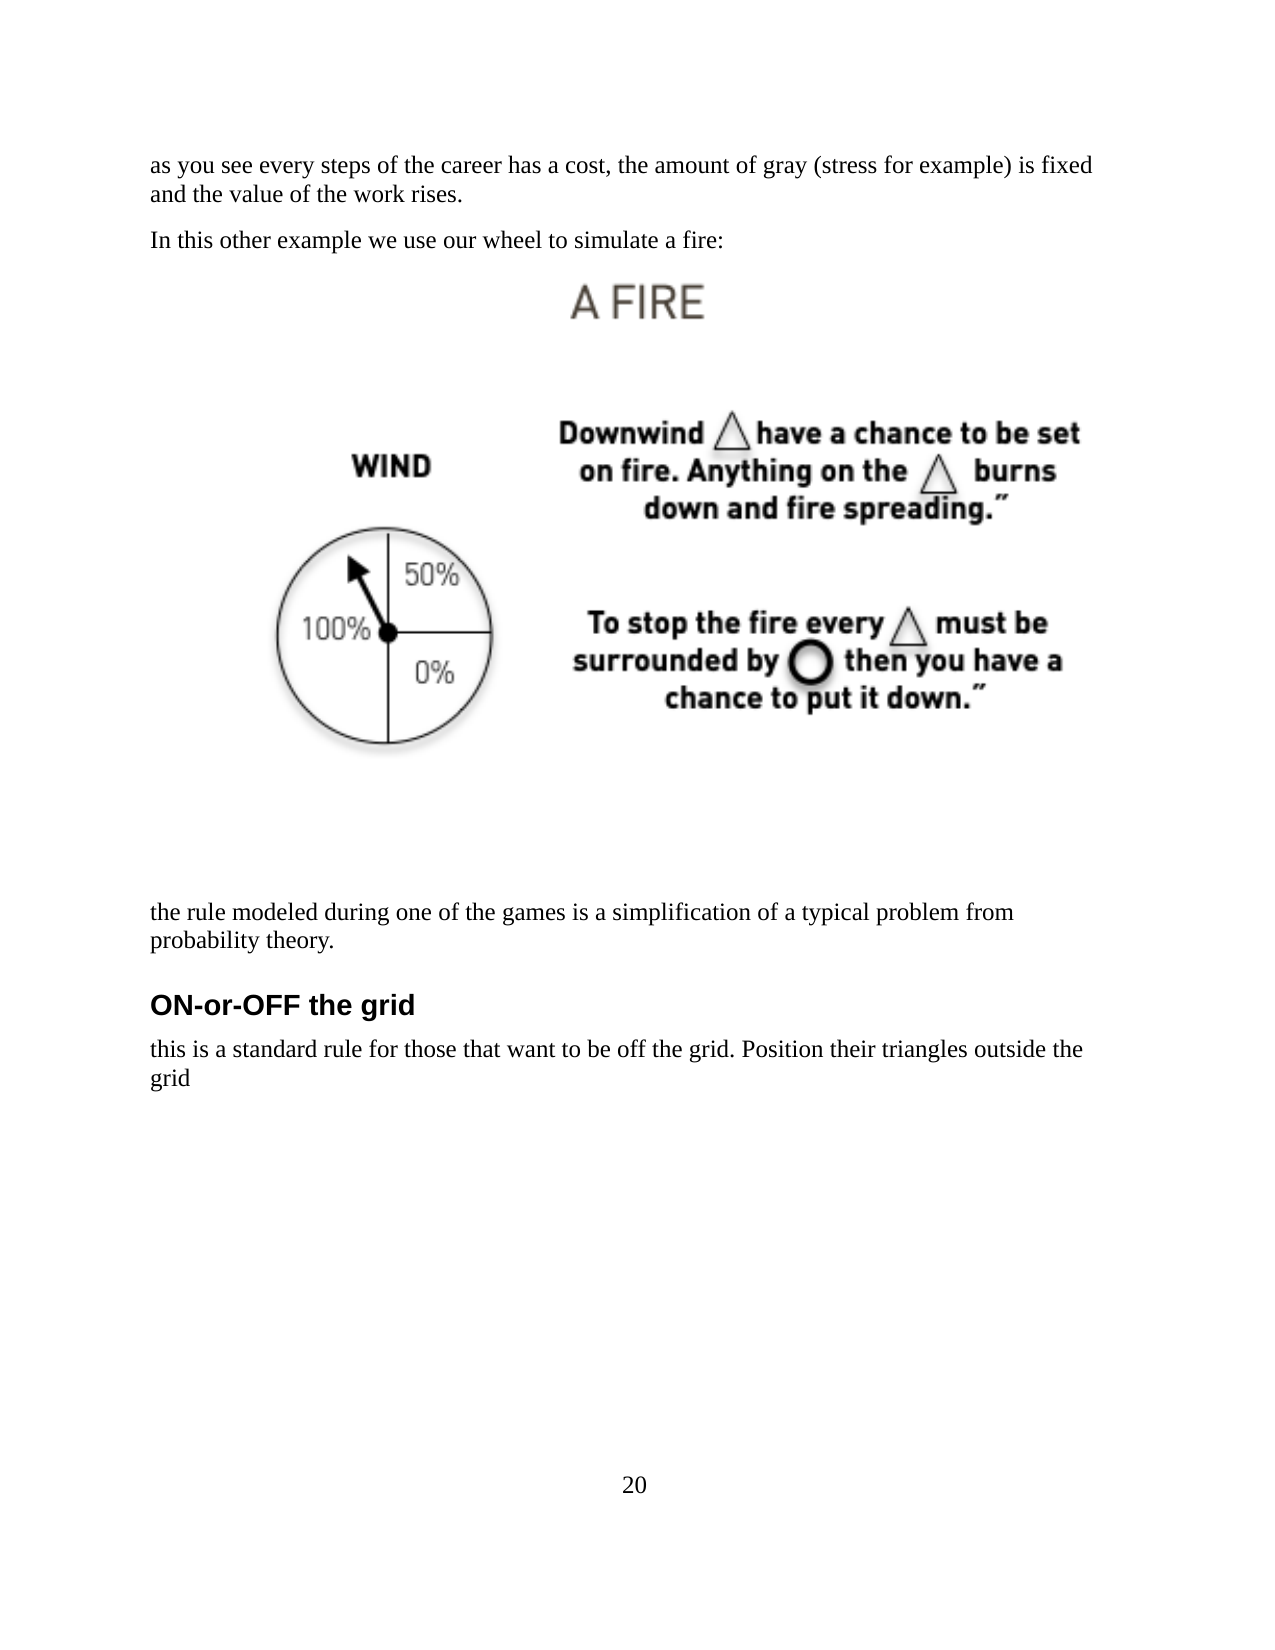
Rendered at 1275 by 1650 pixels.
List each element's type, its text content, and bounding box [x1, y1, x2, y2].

text In this other example we use our wheel to simulate a fire: [150, 225, 1125, 254]
text this is a standard rule for those that want to be off the grid. Position their triangles outside the grid [150, 1034, 1125, 1092]
picture [150, 263, 1157, 834]
text the rule modeled during one of the games is a simplification of a typical problem from probability theory. [150, 897, 1125, 954]
text as you see every steps of the career has a cost, the amount of gray (stress for example) is fixed and the value of the work rises. [150, 150, 1125, 207]
subtitle ON-or-OFF the grid [150, 988, 1125, 1022]
